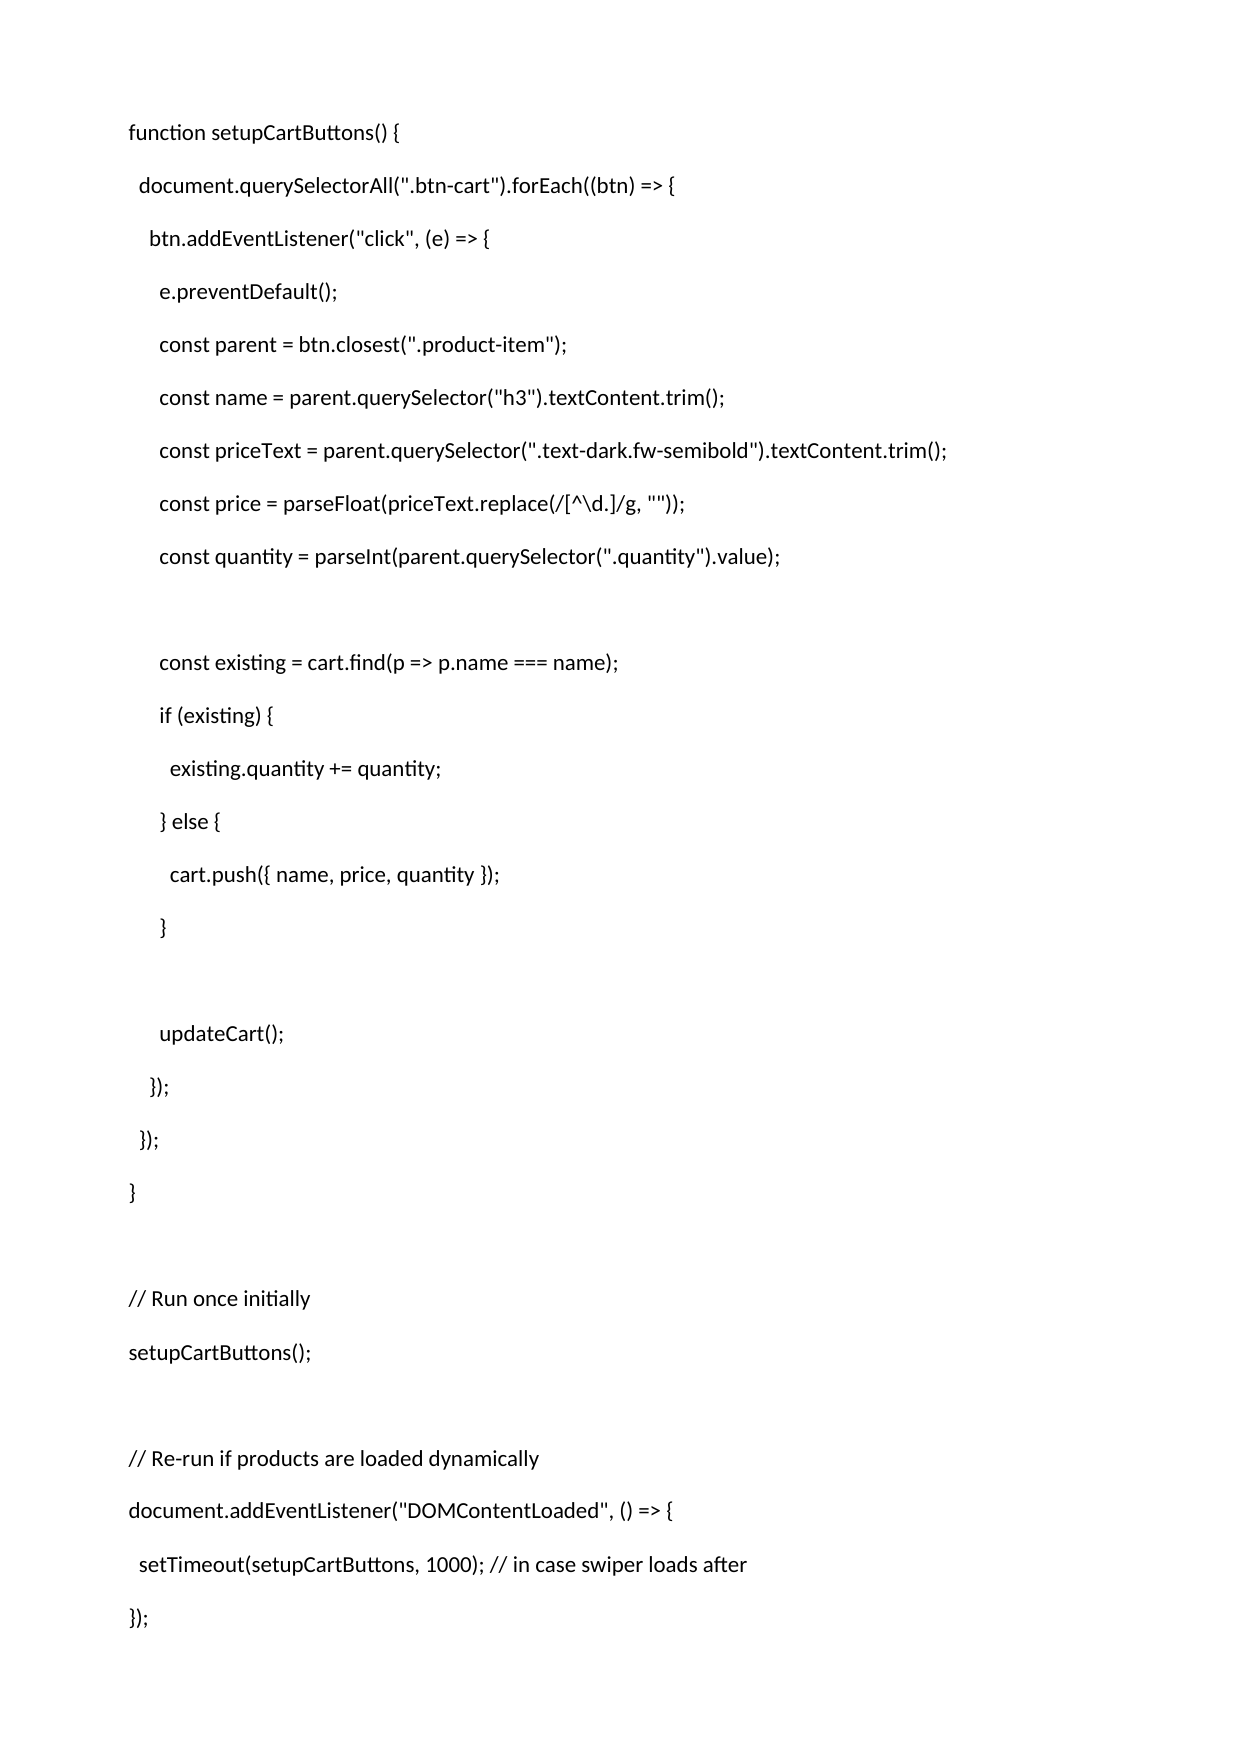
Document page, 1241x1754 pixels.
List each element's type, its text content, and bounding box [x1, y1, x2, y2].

text existing.quantity += quantity; [118, 754, 1122, 782]
text document.querySelectorAll(".btn-cart").forEach((btn) => { [118, 171, 1122, 199]
text document.addEventListener("DOMContentLoaded", () => { [118, 1497, 1122, 1525]
text btn.addEventListener("click", (e) => { [118, 224, 1122, 252]
text const price = parseFloat(priceText.replace(/[^\d.]/g, "")); [118, 489, 1122, 517]
text } else { [118, 807, 1122, 835]
text }); [118, 1603, 1122, 1631]
text }); [118, 1126, 1122, 1153]
text } [118, 913, 1122, 941]
text const priceText = parent.querySelector(".text-dark.fw-semibold").textContent.trim(); [118, 436, 1122, 464]
text const parent = btn.closest(".product-item"); [118, 330, 1122, 358]
text const name = parent.querySelector("h3").textContent.trim(); [118, 383, 1122, 411]
text } [118, 1178, 1122, 1207]
text if (existing) { [118, 701, 1122, 729]
text // Run once initially [118, 1284, 1122, 1313]
text function setupCartButtons() { [118, 118, 1122, 146]
text e.preventDefault(); [118, 277, 1122, 305]
text setupCartButtons(); [118, 1338, 1122, 1366]
text }); [118, 1072, 1122, 1101]
text // Re-run if products are loaded dynamically [118, 1444, 1122, 1472]
text setTimeout(setupCartButtons, 1000); // in case swiper loads after [118, 1550, 1122, 1578]
text cart.push({ name, price, quantity }); [118, 860, 1122, 888]
text const quantity = parseInt(parent.querySelector(".quantity").value); [118, 542, 1122, 570]
text updateCart(); [118, 1019, 1122, 1047]
text const existing = cart.find(p => p.name === name); [118, 648, 1122, 676]
